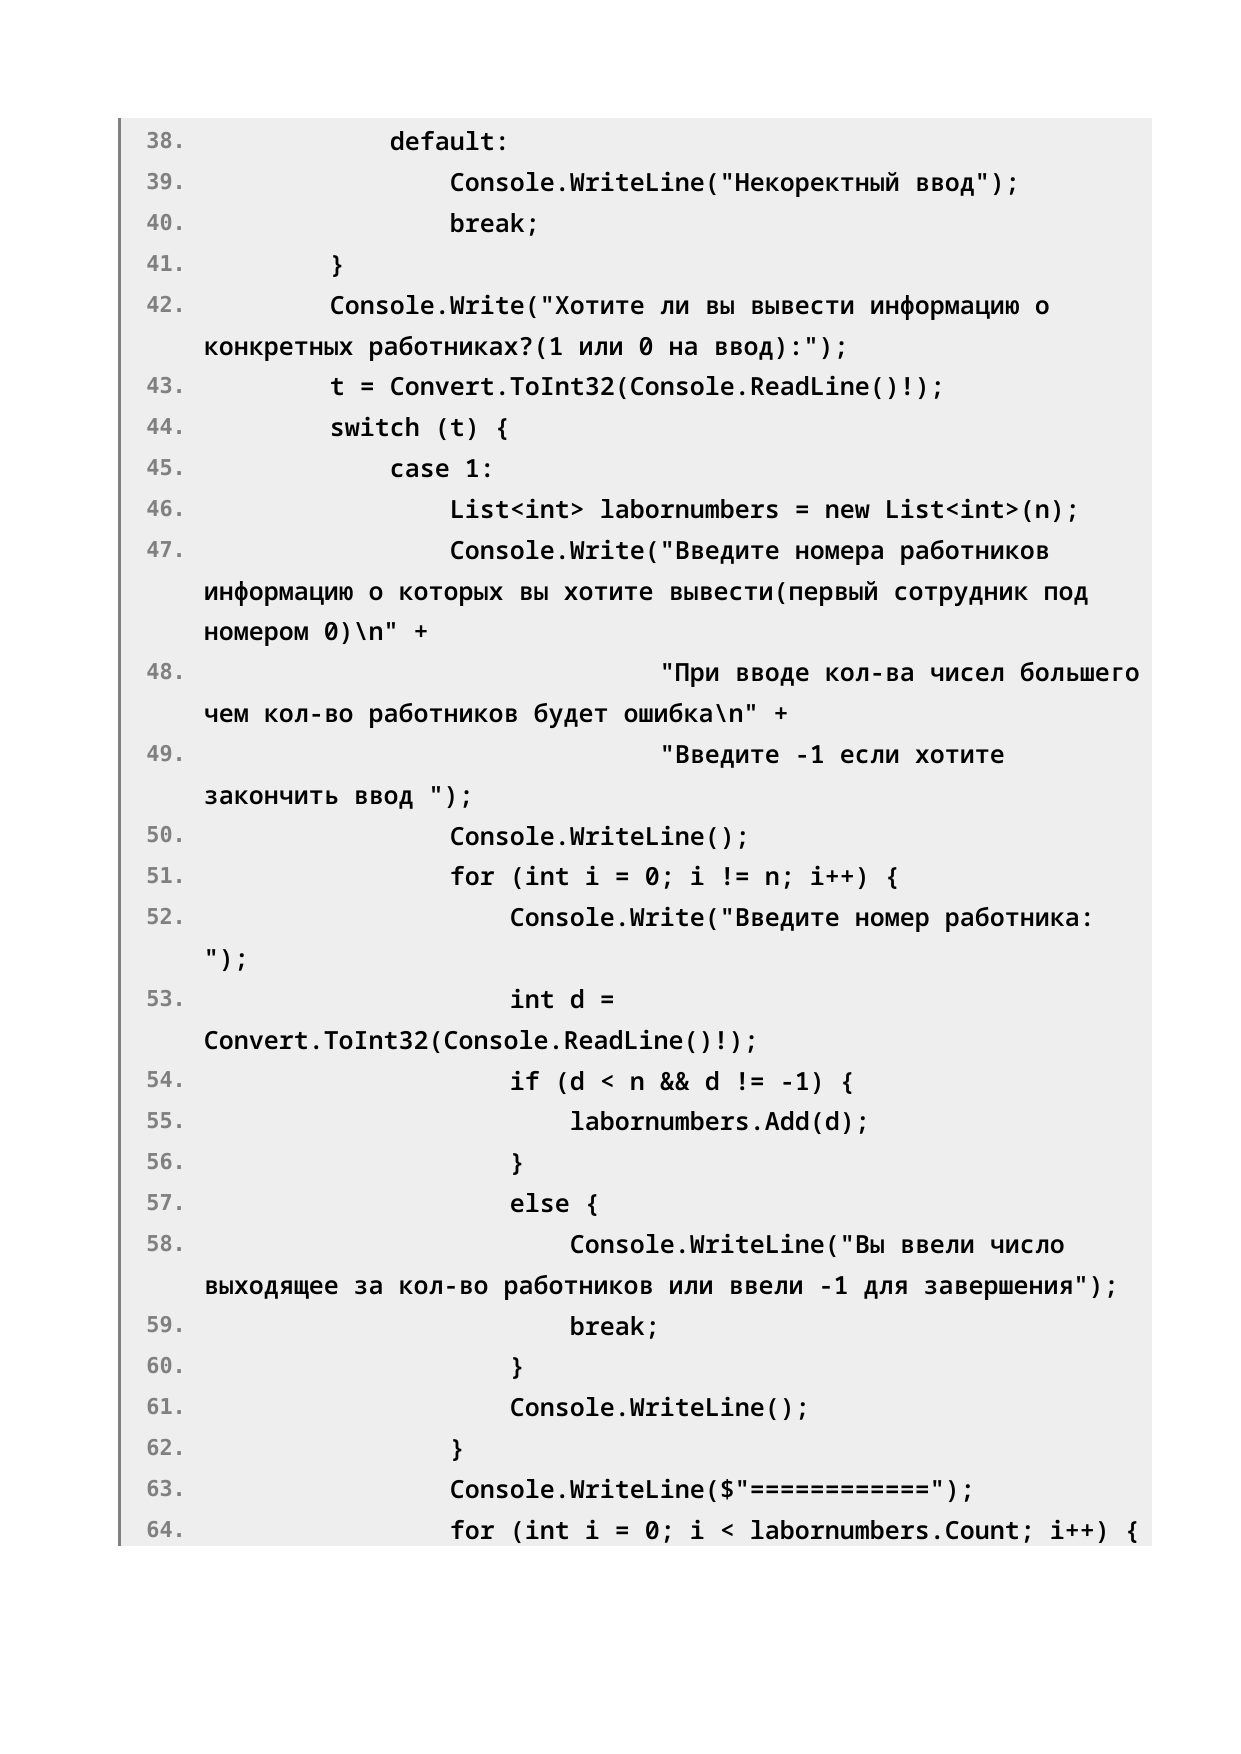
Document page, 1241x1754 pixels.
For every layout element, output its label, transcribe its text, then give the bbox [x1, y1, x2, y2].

list for (int i = 0; i != n; i++) { [121, 853, 1152, 893]
list int d = Convert.ToInt32(Console.ReadLine()!); [121, 976, 1152, 1056]
list Console.Write("Введите номер работника: "); [121, 894, 1152, 975]
list break; [121, 200, 1152, 240]
list default: [121, 118, 1152, 158]
list } [121, 1343, 1152, 1383]
list t = Convert.ToInt32(Console.ReadLine()!); [121, 363, 1152, 403]
list if (d < n && d != -1) { [121, 1057, 1152, 1097]
list Console.WriteLine($"============"); [121, 1466, 1152, 1506]
list } [121, 1139, 1152, 1179]
list } [121, 1425, 1152, 1465]
list switch (t) { [121, 404, 1152, 444]
list for (int i = 0; i < labornumbers.Count; i++) { [121, 1506, 1152, 1546]
list break; [121, 1302, 1152, 1342]
list Console.WriteLine("Вы ввели число выходящее за кол-во работников или ввели -1 для завершения"); [121, 1221, 1152, 1301]
list case 1: [121, 445, 1152, 485]
list Console.WriteLine(); [121, 1384, 1152, 1424]
list Console.Write("Введите номера работников информацию о которых вы хотите вывести(первый сотрудник под номером 0)\n" + [121, 526, 1152, 648]
list labornumbers.Add(d); [121, 1098, 1152, 1138]
list else { [121, 1180, 1152, 1220]
list Console.WriteLine("Некоректный ввод"); [121, 159, 1152, 199]
list "При вводе кол-ва чисел большего чем кол-во работников будет ошибка\n" + [121, 649, 1152, 730]
list "Введите -1 если хотите закончить ввод "); [121, 731, 1152, 811]
list Console.WriteLine(); [121, 812, 1152, 852]
list Console.Write("Хотите ли вы вывести информацию о конкретных работниках?(1 или 0 на ввод):"); [121, 281, 1152, 362]
list List<int> labornumbers = new List<int>(n); [121, 486, 1152, 526]
list } [121, 241, 1152, 281]
